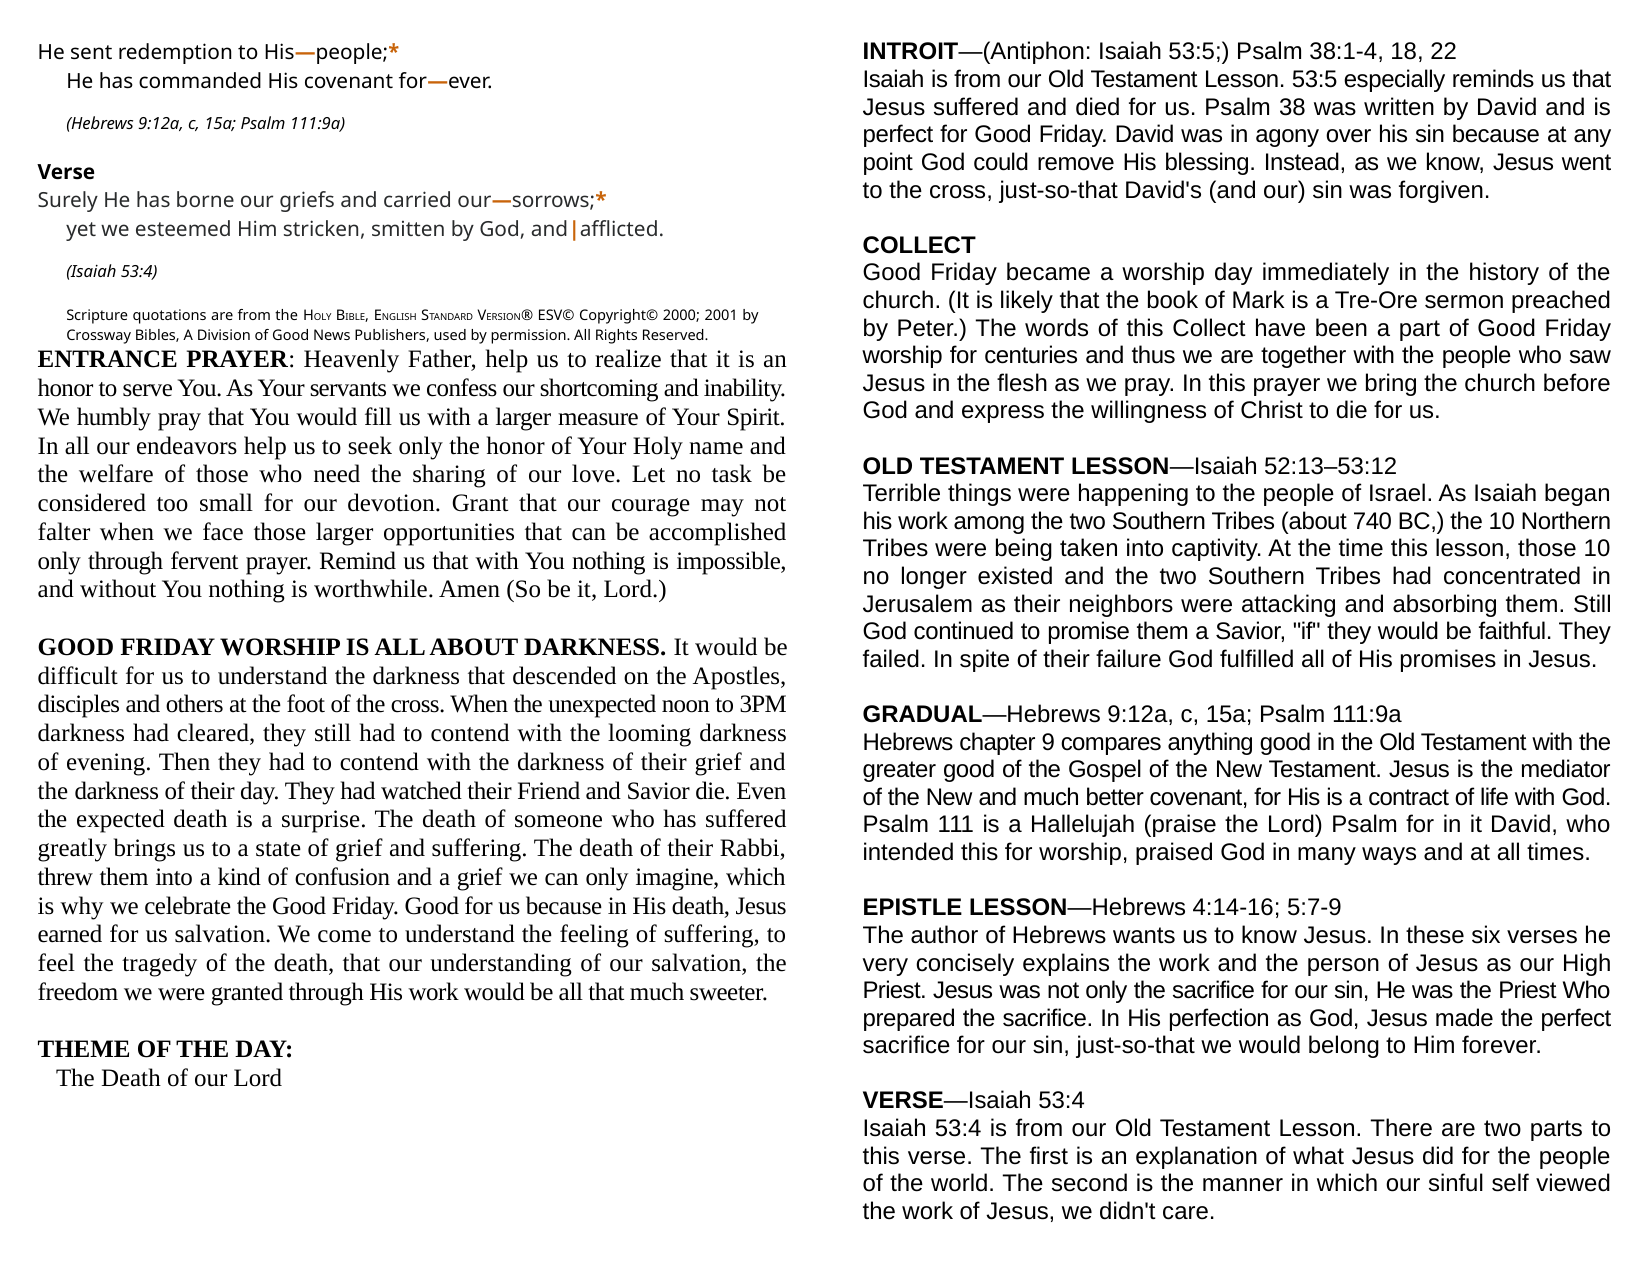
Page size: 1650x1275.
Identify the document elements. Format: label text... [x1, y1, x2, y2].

text ENTRANCE PRAYER: Heavenly Father, help us to realize that it is an honor to serve You. As Your servants we confess our shortcoming and inability. We humbly pray that You would fill us with a larger measure of Your Spirit. In all our endeavors help us to seek only the honor of Your Holy name and the welfare of those who need the sharing of our love. Let no task be considered too small for our devotion. Grant that our courage may not falter when we face those larger opportunities that can be accomplished only through fervent prayer. Remind us that with You nothing is impossible, and without You nothing is worthwhile. Amen (So be it, Lord.) [37, 344, 787, 603]
text VERSE—Isaiah 53:4 [862, 1086, 1612, 1114]
text THEME OF THE DAY: [37, 1034, 787, 1063]
text GOOD FRIDAY WORSHIP IS ALL ABOUT DARKNESS. It would be difficult for us to understand the darkness that descended on the Apostles, disciples and others at the foot of the cross. When the unexpected noon to 3PM darkness had cleared, they still had to contend with the looming darkness of evening. Then they had to contend with the darkness of their grief and the darkness of their day. They had watched their Friend and Savior die. Even the expected death is a surprise. The death of someone who has suffered greatly brings us to a state of grief and suffering. The death of their Rabbi, threw them into a kind of confusion and a grief we can only imagine, which is why we celebrate the Good Friday. Good for us because in His death, Jesus earned for us salvation. We come to understand the feeling of suffering, to feel the tragedy of the death, that our understanding of our salvation, the freedom we were granted through His work would be all that much sweeter. [37, 632, 787, 1006]
text yet we esteemed Him stricken, smitten by God, and|afflicted. [66, 214, 787, 242]
text Verse [37, 157, 787, 185]
text Hebrews chapter 9 compares anything good in the Old Testament with the greater good of the Gospel of the New Testament. Jesus is the mediator of the New and much better covenant, for His is a contract of life with God. Psalm 111 is a Hallelujah (praise the Lord) Psalm for in it David, who intended this for worship, praised God in many ways and at all times. [862, 728, 1612, 866]
text Isaiah is from our Old Testament Lesson. 53:5 especially reminds us that Jesus suffered and died for us. Psalm 38 was written by David and is perfect for Good Friday. David was in agony over his sin because at any point God could remove His blessing. Instead, as we know, Jesus went to the cross, just-so-that David's (and our) sin was forgiven. [862, 65, 1612, 203]
text The Death of our Lord [37, 1063, 787, 1092]
text Good Friday became a worship day immediately in the history of the church. (It is likely that the book of Mark is a Tre-Ore sermon preached by Peter.) The words of this Collect have been a part of Good Friday worship for centuries and thus we are together with the people who saw Jesus in the flesh as we pray. In this prayer we bring the church before God and express the willingness of Christ to die for us. [862, 258, 1612, 424]
text He has commanded His covenant for—ever. [66, 66, 787, 94]
text (Isaiah 53:4) [66, 259, 787, 282]
text He sent redemption to His—people;* [37, 37, 787, 66]
text COLLECT [862, 231, 1612, 258]
text Surely He has borne our griefs and carried our—sorrows;* [37, 185, 787, 214]
text OLD TESTAMENT LESSON—Isaiah 52:13–53:12 [862, 452, 1612, 479]
text EPISTLE LESSON—Hebrews 4:14-16; 5:7-9 [862, 893, 1612, 921]
text The author of Hebrews wants us to know Jesus. In these six verses he very concisely explains the work and the person of Jesus as our High Priest. Jesus was not only the sacrifice for our sin, He was the Priest Who prepared the sacrifice. In His perfection as God, Jesus made the perfect sacrifice for our sin, just-so-that we would belong to Him forever. [862, 921, 1612, 1059]
text INTROIT—(Antiphon: Isaiah 53:5;) Psalm 38:1-4, 18, 22 [862, 37, 1612, 65]
text GRADUAL—Hebrews 9:12a, c, 15a; Psalm 111:9a [862, 700, 1612, 728]
text Terrible things were happening to the people of Israel. As Isaiah began his work among the two Southern Tribes (about 740 BC,) the 10 Northern Tribes were being taken into captivity. At the time this lesson, those 10 no longer existed and the two Southern Tribes had concentrated in Jerusalem as their neighbors were attacking and absorbing them. Still God continued to promise them a Savior, "if" they would be faithful. They failed. In spite of their failure God fulfilled all of His promises in Jesus. [862, 479, 1612, 672]
text Scripture quotations are from the Holy Bible, English Standard Version® ESV© Copyright© 2000; 2001 by Crossway Bibles, A Division of Good News Publishers, used by permission. All Rights Reserved. [66, 305, 759, 344]
text Isaiah 53:4 is from our Old Testament Lesson. There are two parts to this verse. The first is an explanation of what Jesus did for the people of the world. The second is the manner in which our sinful self viewed the work of Jesus, we didn't care. [862, 1114, 1612, 1224]
text (Hebrews 9:12a, c, 15a; Psalm 111:9a) [66, 111, 787, 134]
